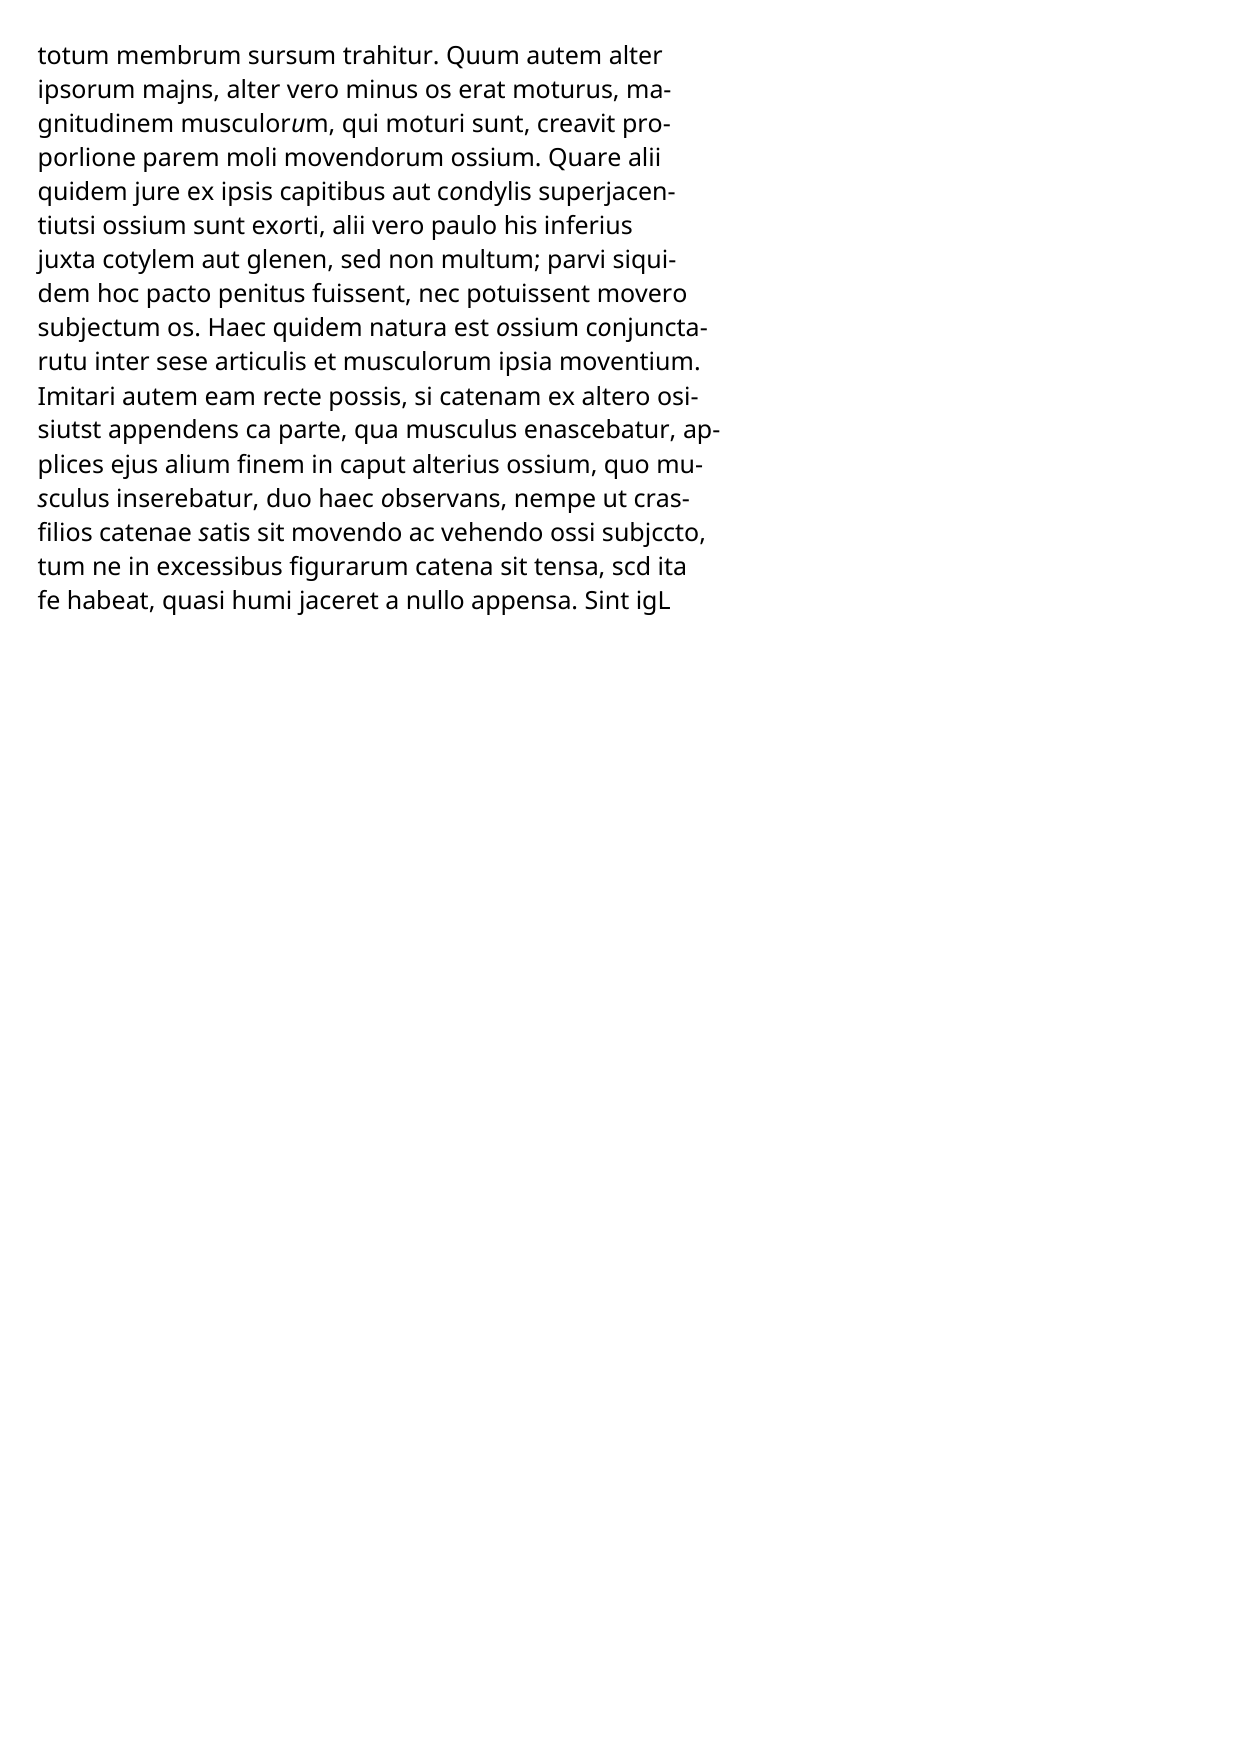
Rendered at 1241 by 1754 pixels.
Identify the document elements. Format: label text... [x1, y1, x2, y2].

text totum membrum sursum trahitur. Quum autem alter ipsorum majns, alter vero minus os erat moturus, ma- gnitudinem musculorum, qui moturi sunt, creavit pro- porlione parem moli movendorum ossium. Quare alii quidem jure ex ipsis capitibus aut condylis superjacen- tiutsi ossium sunt exorti, alii vero paulo his inferius juxta cotylem aut glenen, sed non multum; parvi siqui- dem hoc pacto penitus fuissent, nec potuissent movero subjectum os. Haec quidem natura est ossium conjuncta- rutu inter sese articulis et musculorum ipsia moventium. Imitari autem eam recte possis, si catenam ex altero osi- siutst appendens ca parte, qua musculus enascebatur, ap- plices ejus alium finem in caput alterius ossium, quo mu- sculus inserebatur, duo haec observans, nempe ut cras- filios catenae satis sit movendo ac vehendo ossi subjccto, tum ne in excessibus figurarum catena sit tensa, scd ita fe habeat, quasi humi jaceret a nullo appensa. Sint igL [37, 37, 1203, 617]
